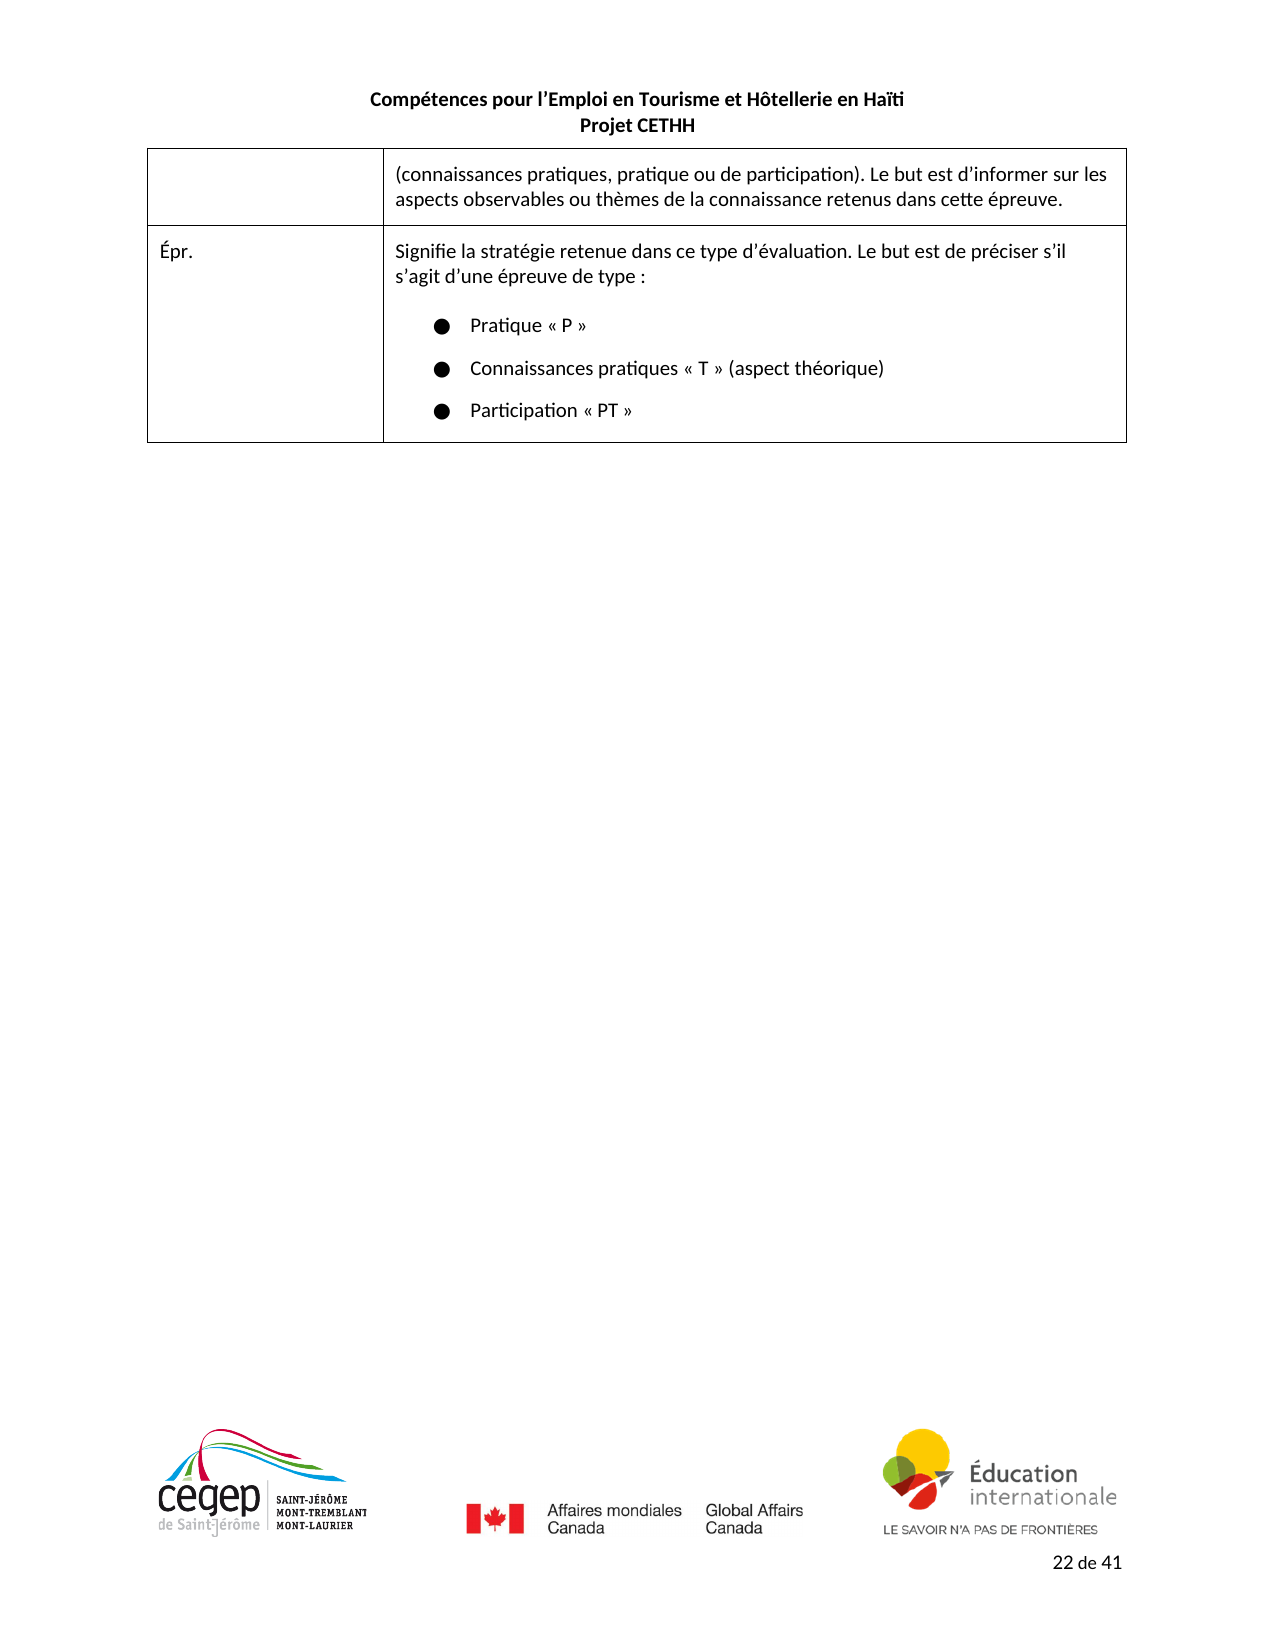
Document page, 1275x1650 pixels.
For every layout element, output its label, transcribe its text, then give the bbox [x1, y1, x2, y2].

picture [882, 1428, 1117, 1537]
picture [466, 1500, 803, 1537]
table_cell Épr. [148, 226, 383, 442]
table_cell Signifie la stratégie retenue dans ce type d’évaluation. Le but est de préciser s’il s’agit d’une épreuve de type : Pratique « P » Connaissances pratiques « T » (aspect théorique) Participation « PT » [384, 226, 1126, 442]
picture [158, 1429, 367, 1537]
table_cell (connaissances pratiques, pratique ou de participation). Le but est d’informer sur les aspects observables ou thèmes de la connaissance retenus dans cette épreuve. [384, 149, 1126, 224]
table_cell [148, 149, 383, 224]
